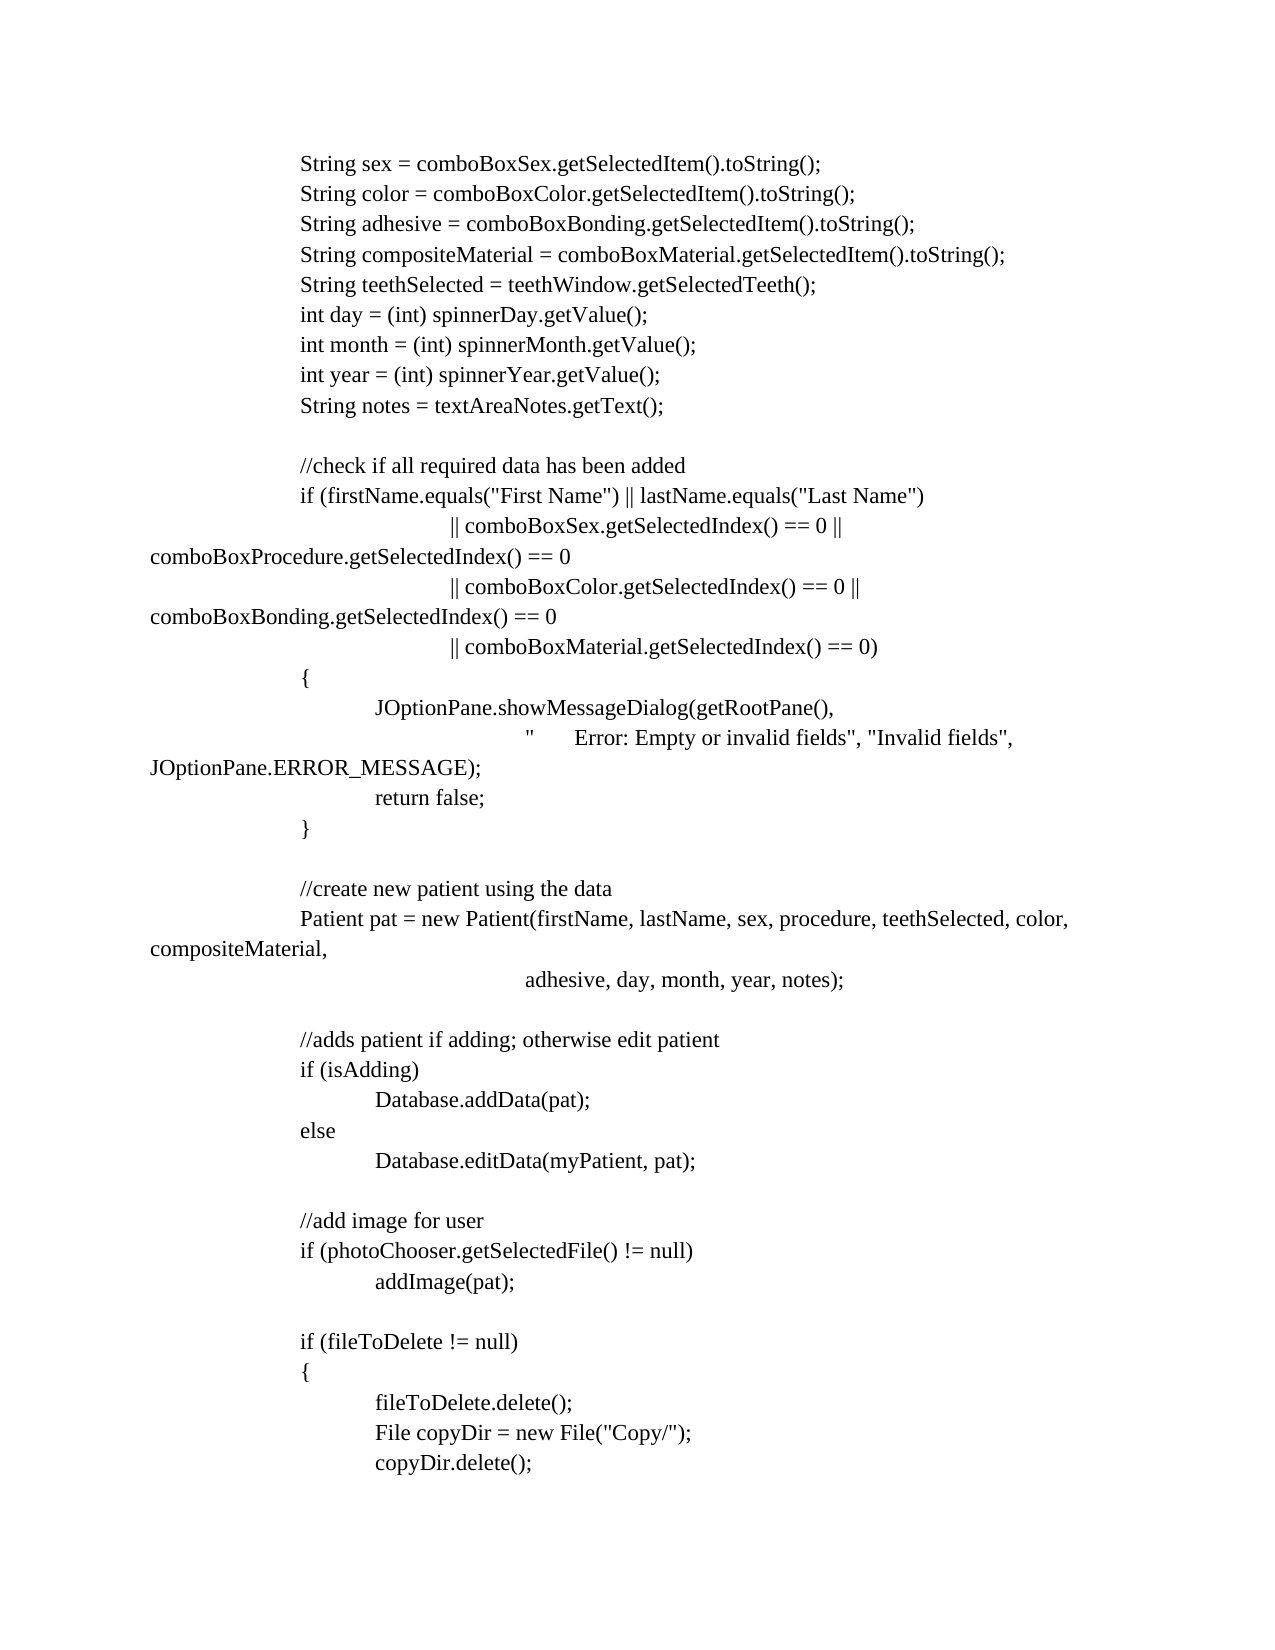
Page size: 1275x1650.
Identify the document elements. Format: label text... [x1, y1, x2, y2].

text File copyDir = new File("Copy/"); [150, 1419, 1125, 1445]
text JOptionPane.showMessageDialog(getRootPane(), [150, 694, 1125, 720]
text String compositeMaterial = comboBoxMaterial.getSelectedItem().toString(); [150, 241, 1125, 267]
text //create new patient using the data [150, 875, 1125, 901]
text int day = (int) spinnerDay.getValue(); [150, 301, 1125, 327]
text || comboBoxSex.getSelectedIndex() == 0 || comboBoxProcedure.getSelectedIndex() == 0 [150, 512, 1125, 569]
text int month = (int) spinnerMonth.getValue(); [150, 331, 1125, 358]
text { [150, 1358, 1125, 1385]
text } [150, 814, 1125, 841]
text //adds patient if adding; otherwise edit patient [150, 1026, 1125, 1052]
text String sex = comboBoxSex.getSelectedItem().toString(); [150, 150, 1125, 176]
text copyDir.delete(); [150, 1449, 1125, 1475]
text String teethSelected = teethWindow.getSelectedTeeth(); [150, 271, 1125, 297]
text fileToDelete.delete(); [150, 1388, 1125, 1415]
text || comboBoxColor.getSelectedIndex() == 0 || comboBoxBonding.getSelectedIndex() == 0 [150, 573, 1125, 629]
text int year = (int) spinnerYear.getValue(); [150, 361, 1125, 388]
text addImage(pat); [150, 1268, 1125, 1294]
text " Error: Empty or invalid fields", "Invalid fields", JOptionPane.ERROR_MESSAGE); [150, 724, 1125, 781]
text //check if all required data has been added [150, 452, 1125, 478]
text String notes = textAreaNotes.getText(); [150, 392, 1125, 418]
text Database.addData(pat); [150, 1086, 1125, 1113]
text else [150, 1117, 1125, 1143]
text return false; [150, 784, 1125, 811]
text if (photoChooser.getSelectedFile() != null) [150, 1237, 1125, 1264]
text { [150, 663, 1125, 690]
text Patient pat = new Patient(firstName, lastName, sex, procedure, teethSelected, color, compositeMaterial, [150, 905, 1125, 962]
text if (firstName.equals("First Name") || lastName.equals("Last Name") [150, 482, 1125, 509]
text String color = comboBoxColor.getSelectedItem().toString(); [150, 180, 1125, 207]
text if (isAdding) [150, 1056, 1125, 1083]
text Database.editData(myPatient, pat); [150, 1147, 1125, 1173]
text adhesive, day, month, year, notes); [150, 966, 1125, 992]
text if (fileToDelete != null) [150, 1328, 1125, 1354]
text String adhesive = comboBoxBonding.getSelectedItem().toString(); [150, 210, 1125, 237]
text || comboBoxMaterial.getSelectedIndex() == 0) [150, 633, 1125, 660]
text //add image for user [150, 1207, 1125, 1234]
